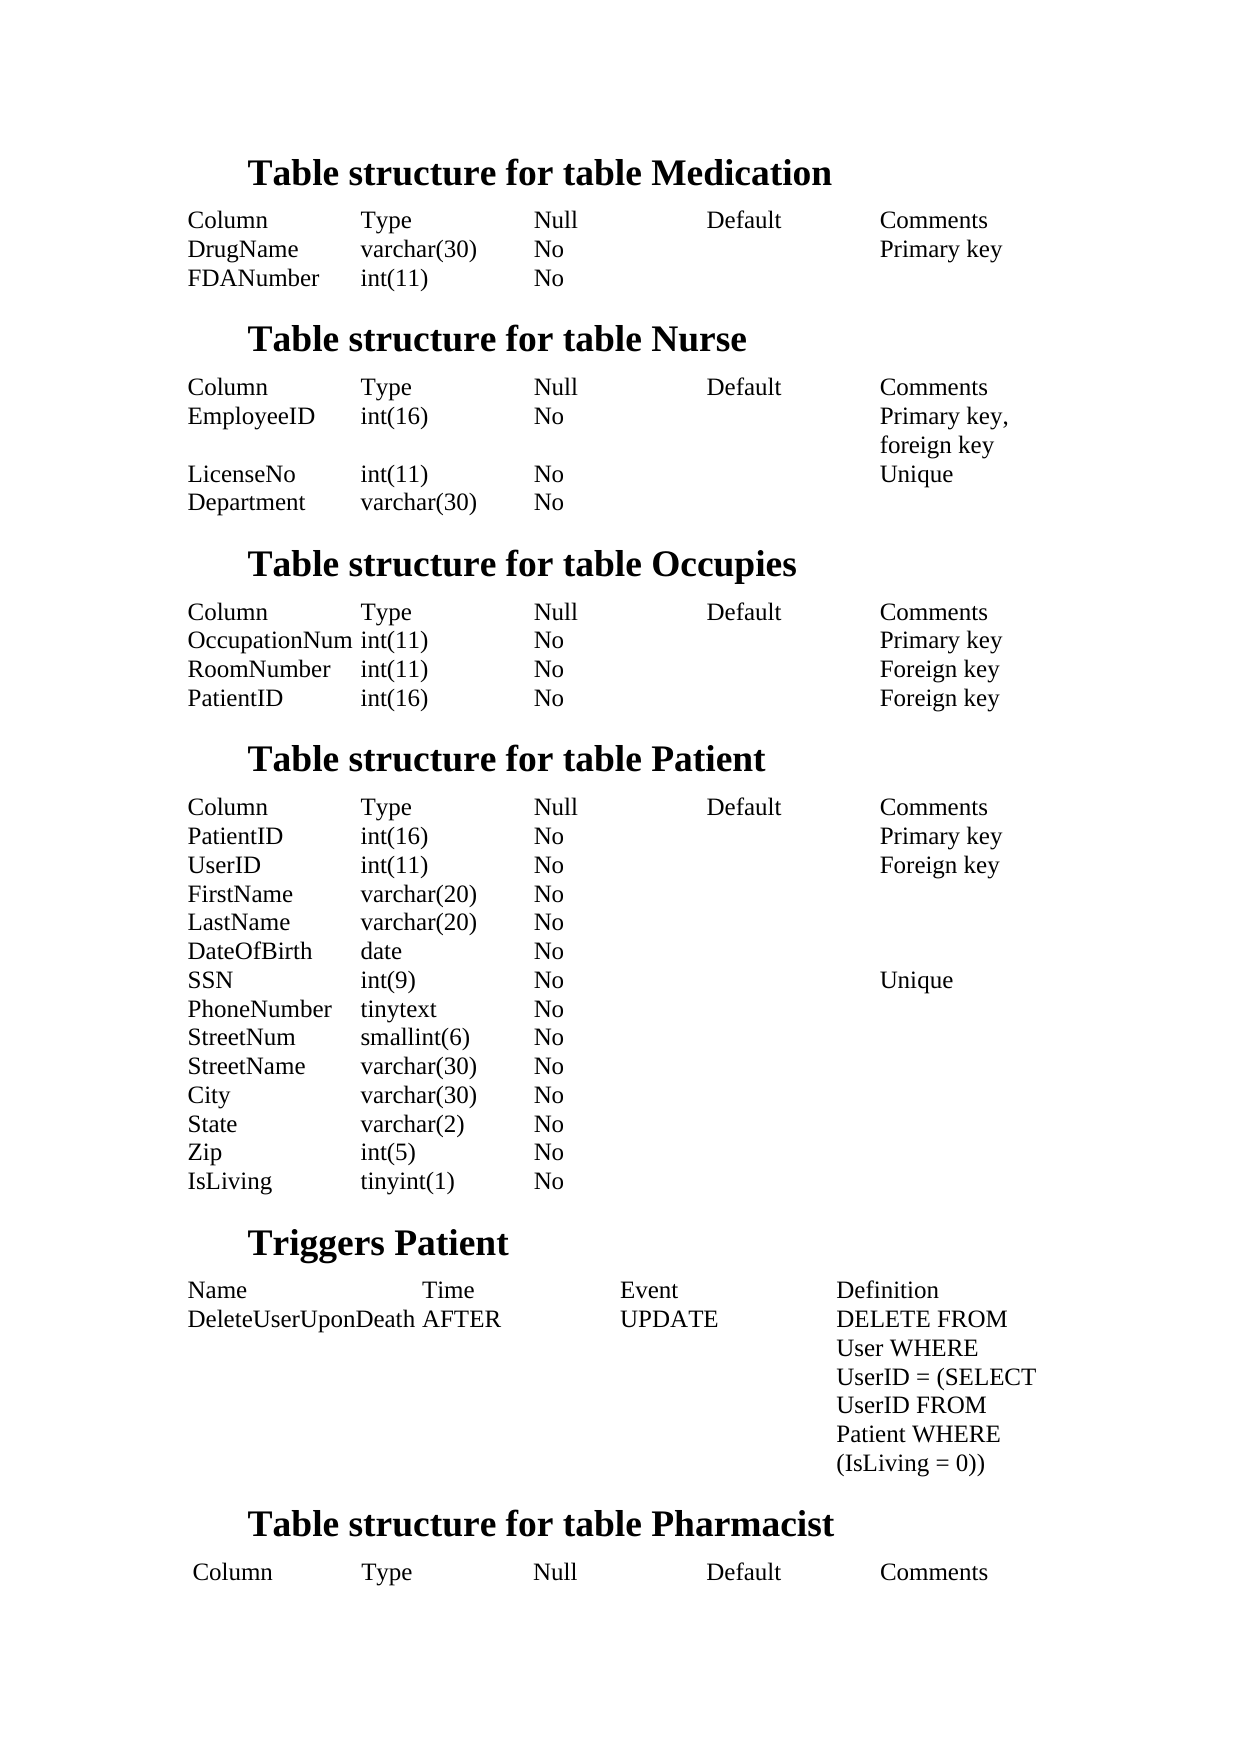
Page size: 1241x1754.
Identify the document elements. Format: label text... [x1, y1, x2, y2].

table_cell Primary key [880, 821, 1053, 850]
table_cell PhoneNumber [188, 994, 360, 1022]
table_cell StreetNum [188, 1023, 360, 1051]
table_header Type [361, 1558, 533, 1586]
table_cell [880, 263, 1053, 292]
subtitle Table structure for table Patient [187, 737, 1053, 780]
table_cell [706, 936, 879, 965]
table_cell [706, 626, 879, 654]
table_header Type [360, 793, 533, 821]
table_cell No [534, 654, 706, 683]
table_cell varchar(30) [360, 488, 533, 516]
table_cell Department [188, 488, 360, 516]
table_header Null [533, 1558, 706, 1586]
table_cell No [534, 821, 706, 850]
table_cell DrugName [188, 234, 360, 263]
table_cell smallint(6) [360, 1023, 533, 1051]
table_cell No [534, 850, 706, 879]
table_cell No [534, 1109, 706, 1137]
table_cell UPDATE [620, 1304, 836, 1477]
table_header Null [534, 373, 706, 401]
table_cell [706, 1109, 879, 1137]
table_cell [706, 1138, 879, 1166]
table_cell int(11) [360, 654, 533, 683]
table_cell DeleteUserUponDeath [188, 1304, 422, 1477]
table_cell int(11) [360, 459, 533, 487]
table_header Comments [880, 597, 1053, 626]
table_header Time [422, 1276, 620, 1304]
table_cell PatientID [188, 683, 360, 712]
table_header Null [534, 206, 706, 234]
table_cell [880, 1080, 1053, 1109]
subtitle Table structure for table Pharmacist [187, 1502, 1053, 1545]
table_cell RoomNumber [188, 654, 360, 683]
table_cell tinyint(1) [360, 1166, 533, 1195]
table_cell FirstName [188, 879, 360, 907]
table_header Comments [880, 373, 1053, 401]
table_cell int(5) [360, 1138, 533, 1166]
table_header Default [706, 597, 879, 626]
table_cell No [534, 1080, 706, 1109]
table_header Comments [880, 1558, 1053, 1586]
table_header Event [620, 1276, 836, 1304]
table_header Type [360, 206, 533, 234]
table_cell No [534, 401, 706, 459]
table_cell [706, 821, 879, 850]
table_cell [706, 459, 879, 487]
table_cell LicenseNo [188, 459, 360, 487]
table_cell tinytext [360, 994, 533, 1022]
table_cell PatientID [188, 821, 360, 850]
table_cell Zip [188, 1138, 360, 1166]
table_cell Primary key, foreign key [880, 401, 1053, 459]
table_header Column [188, 793, 360, 821]
table_header Comments [880, 206, 1053, 234]
table_header Null [534, 597, 706, 626]
table_cell SSN [188, 965, 360, 994]
table_cell Unique [880, 459, 1053, 487]
table_cell IsLiving [188, 1166, 360, 1195]
table_cell No [534, 994, 706, 1022]
table_cell varchar(20) [360, 908, 533, 936]
table_cell [706, 1023, 879, 1051]
table_cell LastName [188, 908, 360, 936]
table_cell No [534, 626, 706, 654]
table_cell int(16) [360, 683, 533, 712]
table_cell Primary key [880, 234, 1053, 263]
table_cell No [534, 488, 706, 516]
table_cell int(16) [360, 401, 533, 459]
table_cell int(11) [360, 263, 533, 292]
table_cell [706, 850, 879, 879]
table_cell OccupationNum [188, 626, 360, 654]
table_cell [880, 1166, 1053, 1195]
table_header Default [706, 206, 879, 234]
table_cell date [360, 936, 533, 965]
table_cell int(11) [360, 850, 533, 879]
table_cell [880, 1109, 1053, 1137]
subtitle Table structure for table Medication [187, 150, 1053, 193]
table_cell [706, 263, 879, 292]
table_cell State [188, 1109, 360, 1137]
table_cell [880, 908, 1053, 936]
table_cell No [534, 683, 706, 712]
table_cell varchar(30) [360, 234, 533, 263]
table_header Default [706, 793, 879, 821]
table_cell [880, 1138, 1053, 1166]
table_cell [880, 994, 1053, 1022]
table_cell Foreign key [880, 654, 1053, 683]
subtitle Table structure for table Occupies [187, 541, 1053, 584]
table_cell varchar(30) [360, 1051, 533, 1080]
table_header Null [534, 793, 706, 821]
table_cell [880, 488, 1053, 516]
table_cell AFTER [422, 1304, 620, 1477]
table_cell [880, 1051, 1053, 1080]
table_header Name [188, 1276, 422, 1304]
table_cell No [534, 936, 706, 965]
table_cell Primary key [880, 626, 1053, 654]
table_header Column [188, 206, 360, 234]
table_cell [706, 879, 879, 907]
table_cell Foreign key [880, 850, 1053, 879]
table_header Type [360, 373, 533, 401]
table_cell [706, 488, 879, 516]
table_cell No [534, 263, 706, 292]
table_cell UserID [188, 850, 360, 879]
table_cell StreetName [188, 1051, 360, 1080]
table_cell EmployeeID [188, 401, 360, 459]
table_cell int(11) [360, 626, 533, 654]
table_cell [706, 994, 879, 1022]
table_cell No [534, 1138, 706, 1166]
table_cell No [534, 1051, 706, 1080]
table_header Column [188, 597, 360, 626]
table_cell int(16) [360, 821, 533, 850]
table_cell [706, 234, 879, 263]
table_cell Foreign key [880, 683, 1053, 712]
table_cell [706, 654, 879, 683]
table_cell No [534, 1166, 706, 1195]
table_cell [706, 1051, 879, 1080]
table_header Comments [880, 793, 1053, 821]
subtitle Table structure for table Nurse [187, 317, 1053, 360]
table_header Column [188, 373, 360, 401]
table_cell int(9) [360, 965, 533, 994]
table_cell [706, 1166, 879, 1195]
table_cell varchar(30) [360, 1080, 533, 1109]
table_cell FDANumber [188, 263, 360, 292]
table_cell City [188, 1080, 360, 1109]
table_cell No [534, 908, 706, 936]
table_cell [706, 1080, 879, 1109]
table_cell No [534, 879, 706, 907]
table_cell [706, 683, 879, 712]
table_header Definition [836, 1276, 1053, 1304]
table_cell varchar(2) [360, 1109, 533, 1137]
table_cell No [534, 459, 706, 487]
table_cell DateOfBirth [188, 936, 360, 965]
table_cell [880, 936, 1053, 965]
table_cell No [534, 234, 706, 263]
table_cell No [534, 965, 706, 994]
table_header Type [360, 597, 533, 626]
table_header Default [706, 1558, 880, 1586]
table_cell varchar(20) [360, 879, 533, 907]
table_cell [880, 879, 1053, 907]
table_cell DELETE FROM User WHERE UserID = (SELECT UserID FROM Patient WHERE (IsLiving = 0)) [836, 1304, 1053, 1477]
table_header Column [192, 1558, 361, 1586]
table_cell Unique [880, 965, 1053, 994]
table_cell [706, 401, 879, 459]
subtitle Triggers Patient [187, 1220, 1053, 1263]
table_cell [706, 965, 879, 994]
table_cell [880, 1023, 1053, 1051]
table_cell No [534, 1023, 706, 1051]
table_cell [706, 908, 879, 936]
table_header Default [706, 373, 879, 401]
